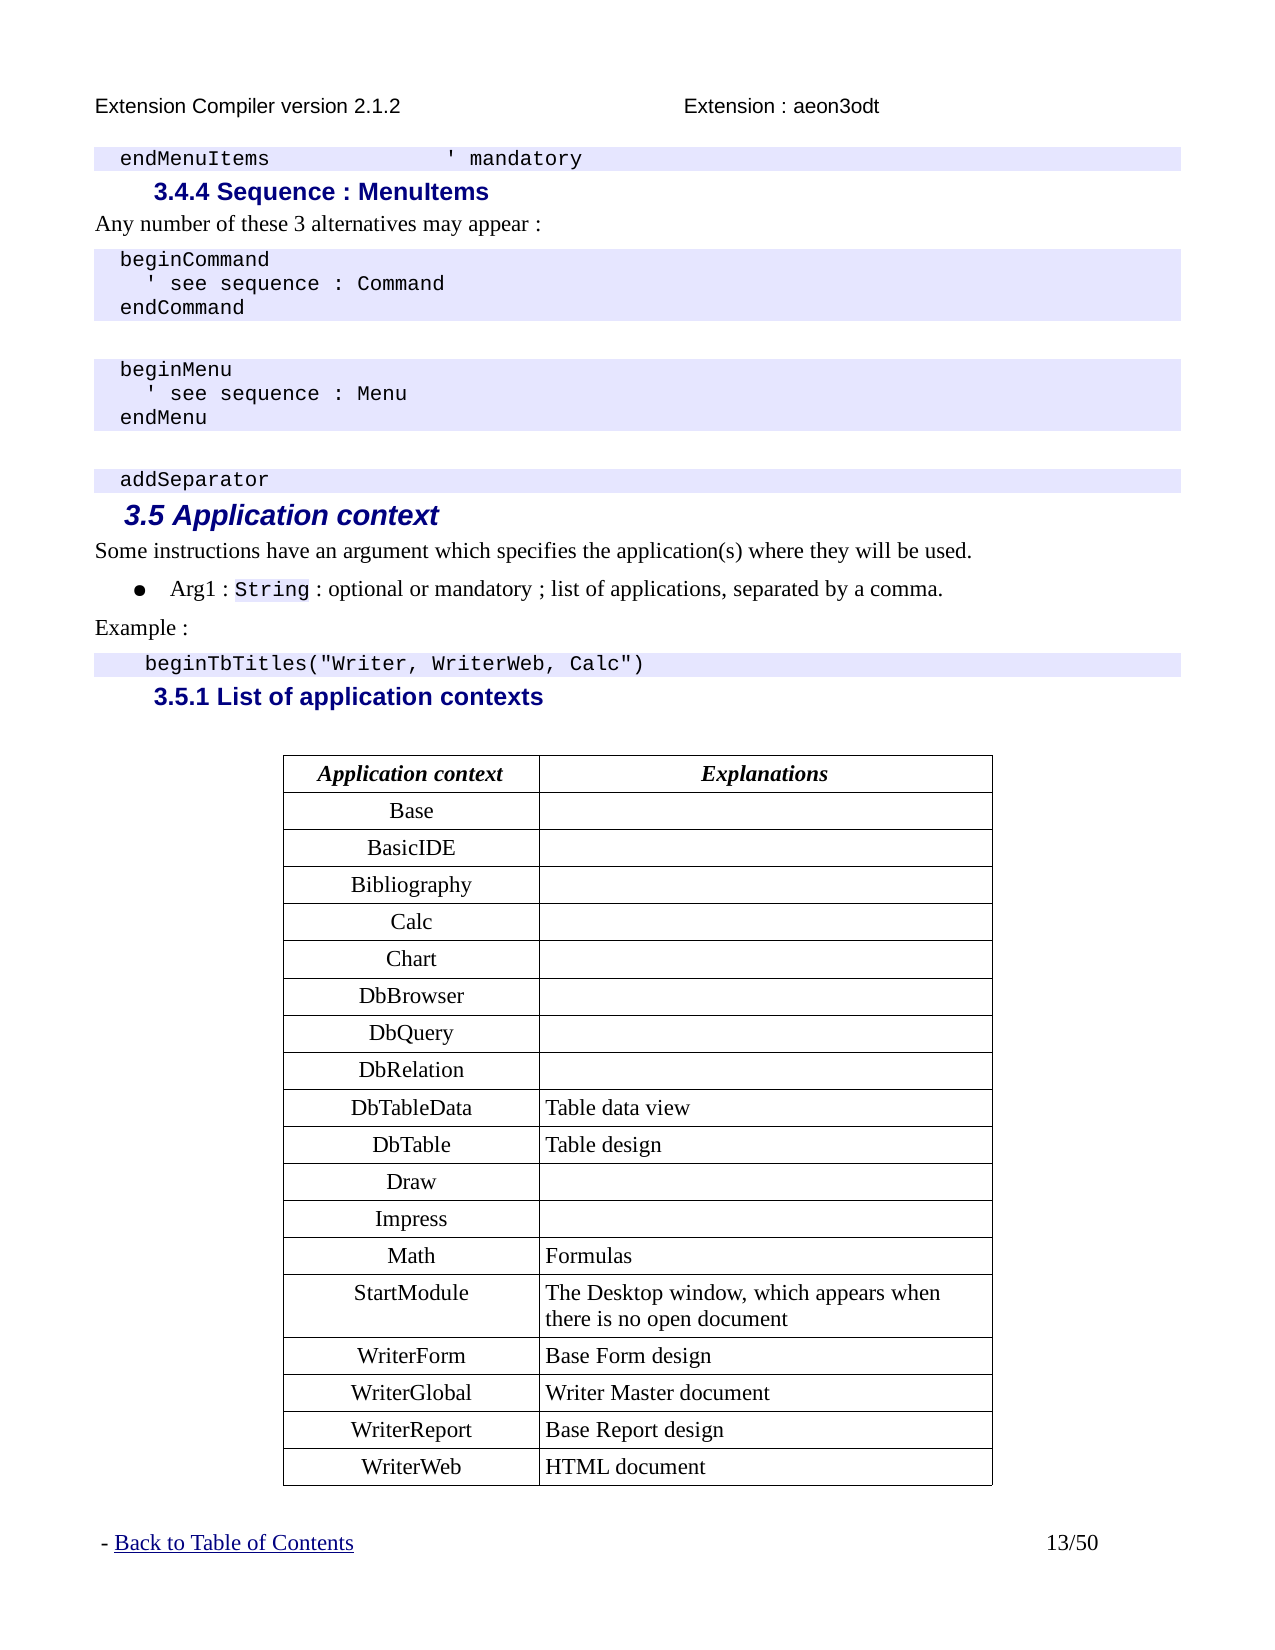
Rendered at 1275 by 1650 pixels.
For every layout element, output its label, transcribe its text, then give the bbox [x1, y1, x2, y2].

table_cell DbRelation [284, 1053, 539, 1089]
table_cell [540, 1201, 992, 1237]
table_cell StartModule [284, 1275, 539, 1337]
table_cell Bibliography [284, 867, 539, 903]
text endMenu [94, 407, 1181, 431]
table_cell [540, 941, 992, 977]
table_cell Calc [284, 904, 539, 940]
table_cell DbQuery [284, 1016, 539, 1052]
text ' see sequence : Command [94, 273, 1181, 297]
table_cell Impress [284, 1201, 539, 1237]
table_cell Base Form design [540, 1338, 992, 1374]
table_cell [540, 979, 992, 1014]
table_cell Formulas [540, 1238, 992, 1274]
subtitle Application context [124, 499, 1181, 532]
table_cell [540, 1053, 992, 1089]
table_cell BasicIDE [284, 830, 539, 866]
table_cell WriterForm [284, 1338, 539, 1374]
subtitle Sequence : MenuItems [153, 177, 1181, 205]
table_cell [540, 830, 992, 866]
table_cell Draw [284, 1164, 539, 1200]
table_cell Chart [284, 941, 539, 977]
table_cell WriterReport [284, 1412, 539, 1448]
table_cell Math [284, 1238, 539, 1274]
text beginMenu [94, 359, 1181, 383]
table_cell [540, 1164, 992, 1200]
text Example : [94, 615, 1181, 641]
text Some instructions have an argument which specifies the application(s) where they will be used. [94, 537, 1181, 563]
subtitle List of application contexts [153, 683, 1181, 711]
text addSeparator [94, 469, 1181, 493]
text beginTbTitles("Writer, WriterWeb, Calc") [94, 653, 1181, 677]
table_cell Writer Master document [540, 1375, 992, 1411]
table_cell [540, 1016, 992, 1052]
text Any number of these 3 alternatives may appear : [94, 211, 1181, 237]
table_cell Table data view [540, 1090, 992, 1126]
table_cell [540, 793, 992, 829]
table_header Explanations [540, 756, 992, 792]
table_cell Table design [540, 1127, 992, 1163]
list Arg1 : String : optional or mandatory ; list of applications, separated by a comma. [132, 576, 1181, 602]
table_cell [540, 904, 992, 940]
table_cell DbBrowser [284, 979, 539, 1014]
text endCommand [94, 297, 1181, 321]
table_cell Base Report design [540, 1412, 992, 1448]
table_cell HTML document [540, 1449, 992, 1485]
table_cell The Desktop window, which appears when there is no open document [540, 1275, 992, 1337]
text beginCommand [94, 249, 1181, 273]
table_cell WriterGlobal [284, 1375, 539, 1411]
table_cell WriterWeb [284, 1449, 539, 1485]
text ' see sequence : Menu [94, 383, 1181, 407]
table_header Application context [284, 756, 539, 792]
table_cell DbTableData [284, 1090, 539, 1126]
table_cell Base [284, 793, 539, 829]
table_cell DbTable [284, 1127, 539, 1163]
text endMenuItems ' mandatory [94, 147, 1181, 171]
table_cell [540, 867, 992, 903]
